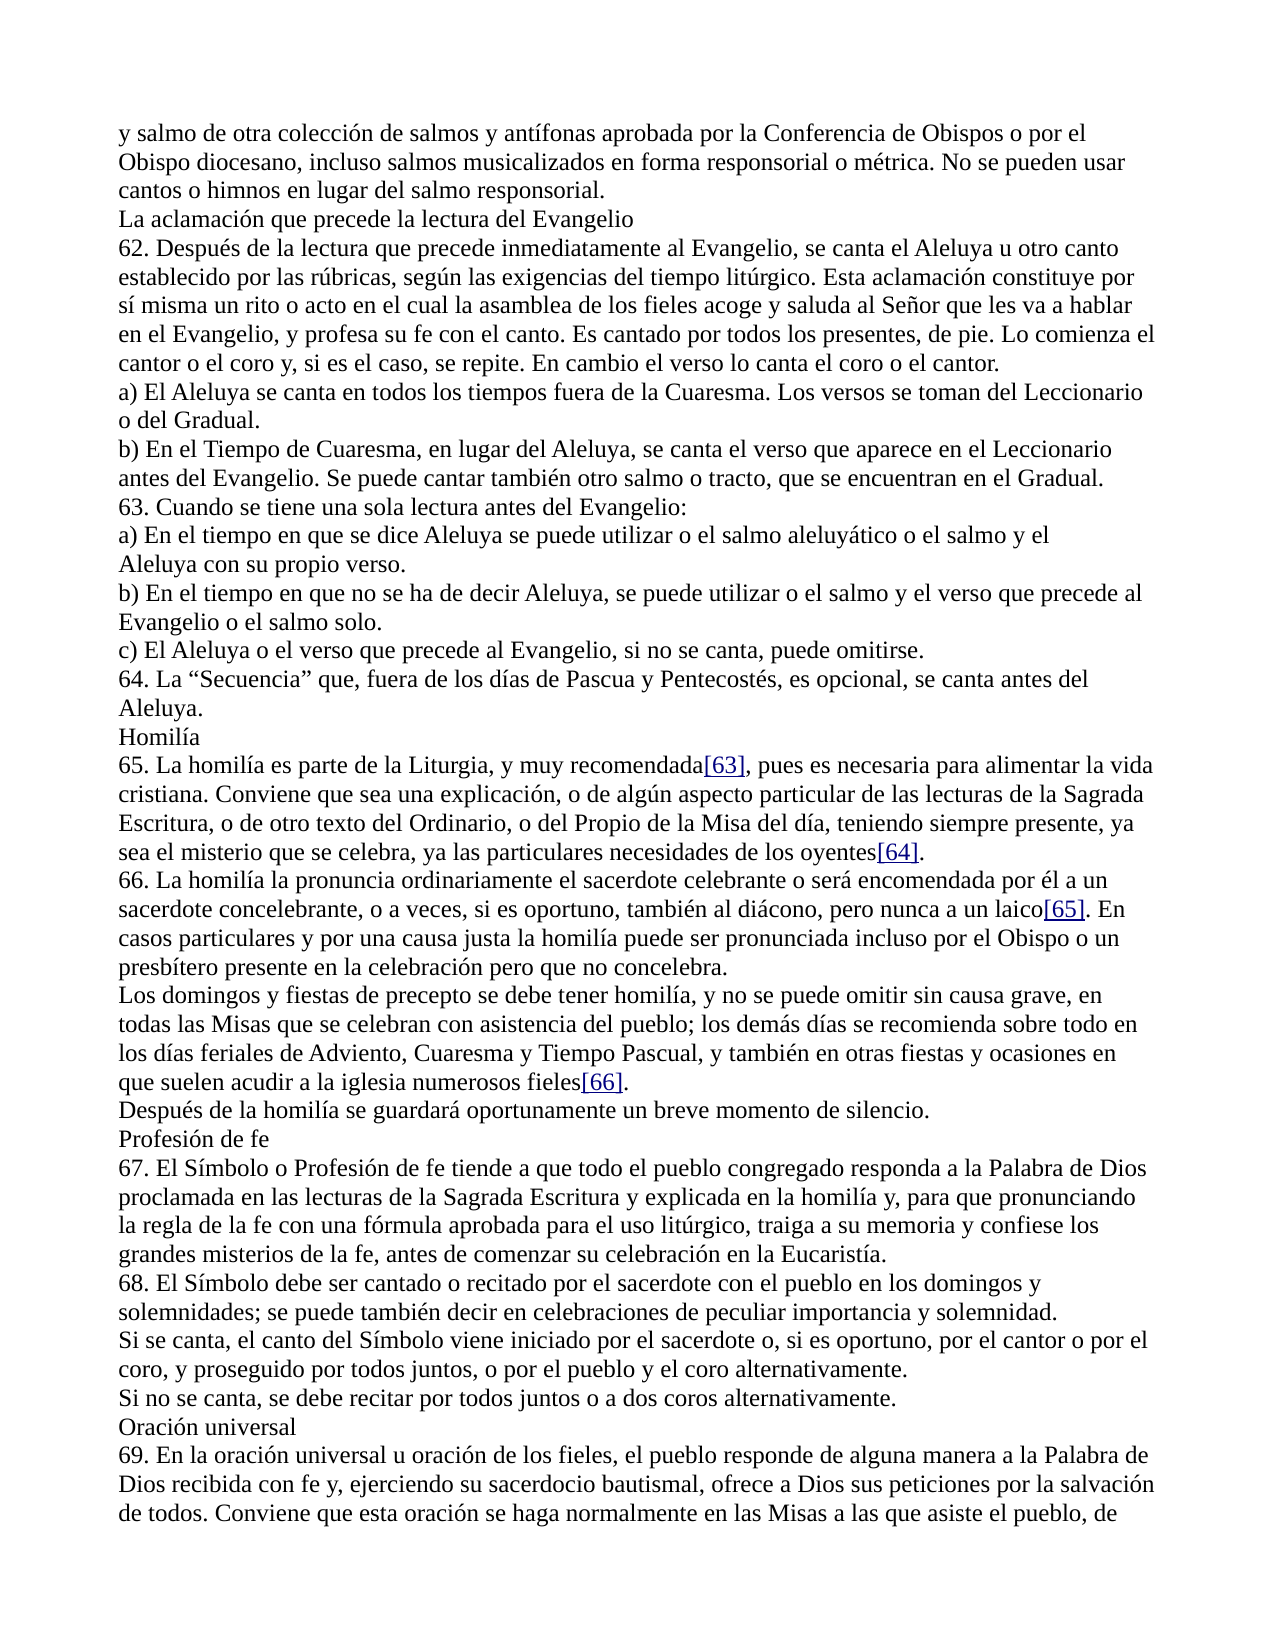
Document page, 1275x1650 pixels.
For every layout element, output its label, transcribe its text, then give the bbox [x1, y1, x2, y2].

text Si no se canta, se debe recitar por todos juntos o a dos coros alternativamente. [118, 1383, 1157, 1412]
text 68. El Símbolo debe ser cantado o recitado por el sacerdote con el pueblo en los domingos y solemnidades; se puede también decir en celebraciones de peculiar importancia y solemnidad. [118, 1268, 1157, 1326]
text b) En el tiempo en que no se ha de decir Aleluya, se puede utilizar o el salmo y el verso que precede al Evangelio o el salmo solo. [118, 578, 1157, 636]
text a) En el tiempo en que se dice Aleluya se puede utilizar o el salmo aleluyático o el salmo y el Aleluya con su propio verso. [118, 521, 1157, 578]
text a) El Aleluya se canta en todos los tiempos fuera de la Cuaresma. Los versos se toman del Leccionario o del Gradual. [118, 377, 1157, 434]
text La aclamación que precede la lectura del Evangelio [118, 204, 1157, 233]
text Profesión de fe [118, 1124, 1157, 1153]
text Homilía [118, 722, 1157, 751]
text 66. La homilía la pronuncia ordinariamente el sacerdote celebrante o será encomendada por él a un sacerdote concelebrante, o a veces, si es oportuno, también al diácono, pero nunca a un laico[65]. En casos particulares y por una causa justa la homilía puede ser pronunciada incluso por el Obispo o un presbítero presente en la celebración pero que no concelebra. [118, 866, 1157, 981]
text Después de la homilía se guardará oportunamente un breve momento de silencio. [118, 1096, 1157, 1124]
text Oración universal [118, 1412, 1157, 1441]
text b) En el Tiempo de Cuaresma, en lugar del Aleluya, se canta el verso que aparece en el Leccionario antes del Evangelio. Se puede cantar también otro salmo o tracto, que se encuentran en el Gradual. [118, 434, 1157, 492]
text Si se canta, el canto del Símbolo viene iniciado por el sacerdote o, si es oportuno, por el cantor o por el coro, y proseguido por todos juntos, o por el pueblo y el coro alternativamente. [118, 1326, 1157, 1383]
text 62. Después de la lectura que precede inmediatamente al Evangelio, se canta el Aleluya u otro canto establecido por las rúbricas, según las exigencias del tiempo litúrgico. Esta aclamación constituye por sí misma un rito o acto en el cual la asamblea de los fieles acoge y saluda al Señor que les va a hablar en el Evangelio, y profesa su fe con el canto. Es cantado por todos los presentes, de pie. Lo comienza el cantor o el coro y, si es el caso, se repite. En cambio el verso lo canta el coro o el cantor. [118, 233, 1157, 377]
text 64. La “Secuencia” que, fuera de los días de Pascua y Pentecostés, es opcional, se canta antes del Aleluya. [118, 664, 1157, 722]
text 69. En la oración universal u oración de los fieles, el pueblo responde de alguna manera a la Palabra de Dios recibida con fe y, ejerciendo su sacerdocio bautismal, ofrece a Dios sus peticiones por la salvación de todos. Conviene que esta oración se haga normalmente en las Misas a las que asiste el pueblo, de [118, 1441, 1157, 1527]
text 67. El Símbolo o Profesión de fe tiende a que todo el pueblo congregado responda a la Palabra de Dios proclamada en las lecturas de la Sagrada Escritura y explicada en la homilía y, para que pronunciando la regla de la fe con una fórmula aprobada para el uso litúrgico, traiga a su memoria y confiese los grandes misterios de la fe, antes de comenzar su celebración en la Eucaristía. [118, 1153, 1157, 1268]
text 65. La homilía es parte de la Liturgia, y muy recomendada[63], pues es necesaria para alimentar la vida cristiana. Conviene que sea una explicación, o de algún aspecto particular de las lecturas de la Sagrada Escritura, o de otro texto del Ordinario, o del Propio de la Misa del día, teniendo siempre presente, ya sea el misterio que se celebra, ya las particulares necesidades de los oyentes[64]. [118, 751, 1157, 866]
text y salmo de otra colección de salmos y antífonas aprobada por la Conferencia de Obispos o por el Obispo diocesano, incluso salmos musicalizados en forma responsorial o métrica. No se pueden usar cantos o himnos en lugar del salmo responsorial. [118, 118, 1157, 204]
text c) El Aleluya o el verso que precede al Evangelio, si no se canta, puede omitirse. [118, 636, 1157, 664]
text 63. Cuando se tiene una sola lectura antes del Evangelio: [118, 492, 1157, 521]
text Los domingos y fiestas de precepto se debe tener homilía, y no se puede omitir sin causa grave, en todas las Misas que se celebran con asistencia del pueblo; los demás días se recomienda sobre todo en los días feriales de Adviento, Cuaresma y Tiempo Pascual, y también en otras fiestas y ocasiones en que suelen acudir a la iglesia numerosos fieles[66]. [118, 981, 1157, 1096]
